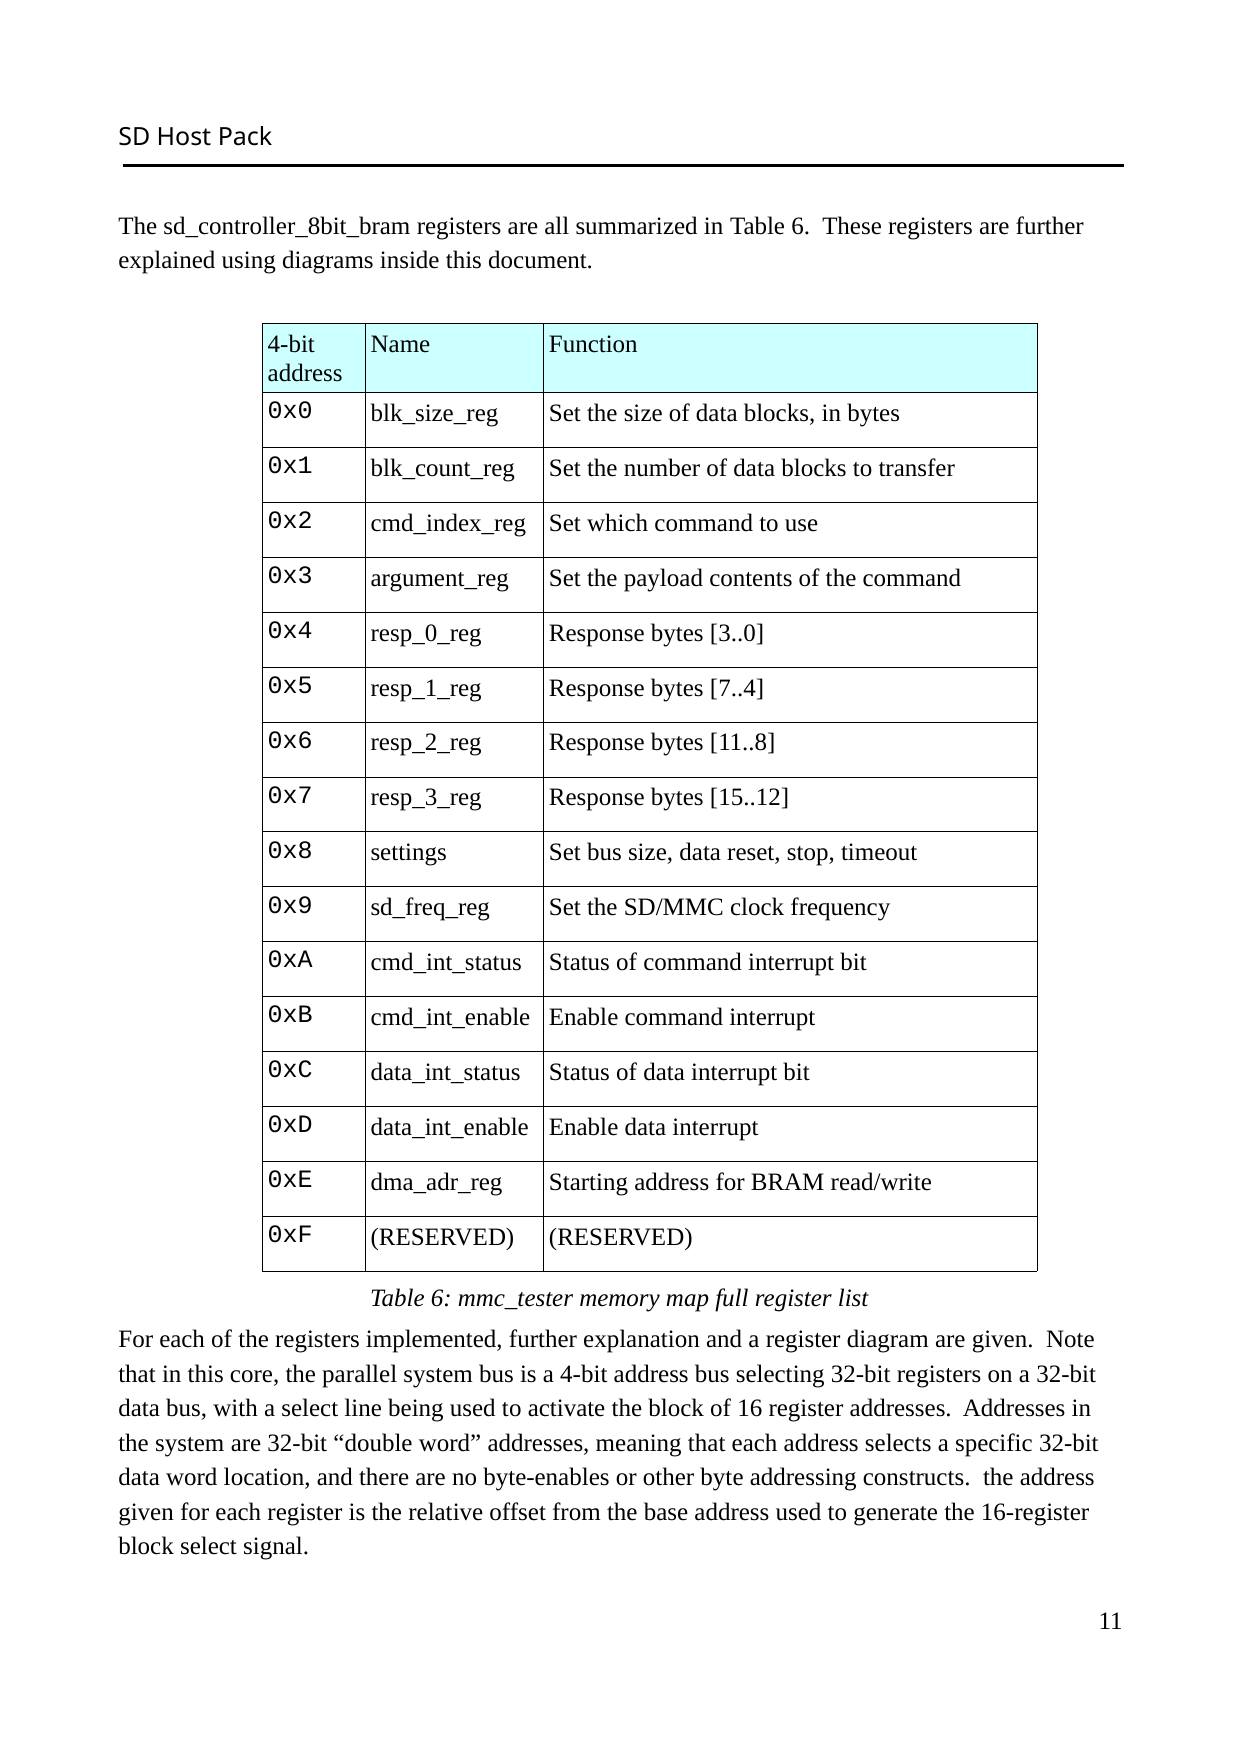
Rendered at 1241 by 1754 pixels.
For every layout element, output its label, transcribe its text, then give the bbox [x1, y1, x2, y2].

table_cell 0x9 [263, 887, 365, 941]
table_cell Status of command interrupt bit [544, 942, 1037, 996]
text Table 6: mmc_tester memory map full register list [118, 1283, 1122, 1312]
table_cell settings [366, 832, 543, 886]
table_cell resp_3_reg [366, 778, 543, 831]
table_cell blk_size_reg [366, 393, 543, 447]
table_header Function [544, 324, 1037, 392]
table_cell (RESERVED) [544, 1217, 1037, 1271]
table_cell 0x7 [263, 778, 365, 831]
table_cell 0x8 [263, 832, 365, 886]
table_cell 0xA [263, 942, 365, 996]
text For each of the registers implemented, further explanation and a register diagram are given. Note that in this core, the parallel system bus is a 4-bit address bus selecting 32-bit registers on a 32-bit data bus, with a select line being used to activate the block of 16 register addresses. Addresses in the system are 32-bit “double word” addresses, meaning that each address selects a specific 32-bit data word location, and there are no byte-enables or other byte addressing constructs. the address given for each register is the relative offset from the base address used to generate the 16-register block select signal. [118, 1324, 1122, 1560]
table_cell Set the payload contents of the command [544, 558, 1037, 612]
table_cell sd_freq_reg [366, 887, 543, 941]
table_cell 0x2 [263, 503, 365, 557]
table_cell data_int_status [366, 1052, 543, 1106]
table_cell Set which command to use [544, 503, 1037, 557]
table_cell 0x3 [263, 558, 365, 612]
table_cell Enable data interrupt [544, 1107, 1037, 1161]
table_cell Response bytes [3..0] [544, 613, 1037, 667]
table_header 4-bit address [263, 324, 365, 392]
table_cell 0xC [263, 1052, 365, 1106]
table_cell 0xF [263, 1217, 365, 1271]
table_cell cmd_index_reg [366, 503, 543, 557]
table_cell 0x5 [263, 668, 365, 722]
table_cell Set the SD/MMC clock frequency [544, 887, 1037, 941]
table_cell Response bytes [7..4] [544, 668, 1037, 722]
table_cell Set the number of data blocks to transfer [544, 448, 1037, 502]
table_cell 0x1 [263, 448, 365, 502]
table_cell Enable command interrupt [544, 997, 1037, 1051]
table_cell blk_count_reg [366, 448, 543, 502]
table_cell 0xE [263, 1162, 365, 1216]
table_cell cmd_int_enable [366, 997, 543, 1051]
table_cell argument_reg [366, 558, 543, 612]
table_cell Status of data interrupt bit [544, 1052, 1037, 1106]
table_header Name [366, 324, 543, 392]
table_cell resp_2_reg [366, 723, 543, 777]
table_cell 0x4 [263, 613, 365, 667]
table_cell data_int_enable [366, 1107, 543, 1161]
table_cell 0xD [263, 1107, 365, 1161]
table_cell (RESERVED) [366, 1217, 543, 1271]
table_cell Response bytes [15..12] [544, 778, 1037, 831]
table_cell dma_adr_reg [366, 1162, 543, 1216]
table_cell resp_0_reg [366, 613, 543, 667]
table_cell 0x0 [263, 393, 365, 447]
table_cell cmd_int_status [366, 942, 543, 996]
table_cell Set bus size, data reset, stop, timeout [544, 832, 1037, 886]
table_cell Starting address for BRAM read/write [544, 1162, 1037, 1216]
table_cell 0x6 [263, 723, 365, 777]
table_cell 0xB [263, 997, 365, 1051]
text The sd_controller_8bit_bram registers are all summarized in Table 6. These registers are further explained using diagrams inside this document. [118, 211, 1122, 274]
table_cell Response bytes [11..8] [544, 723, 1037, 777]
table_cell Set the size of data blocks, in bytes [544, 393, 1037, 447]
table_cell resp_1_reg [366, 668, 543, 722]
